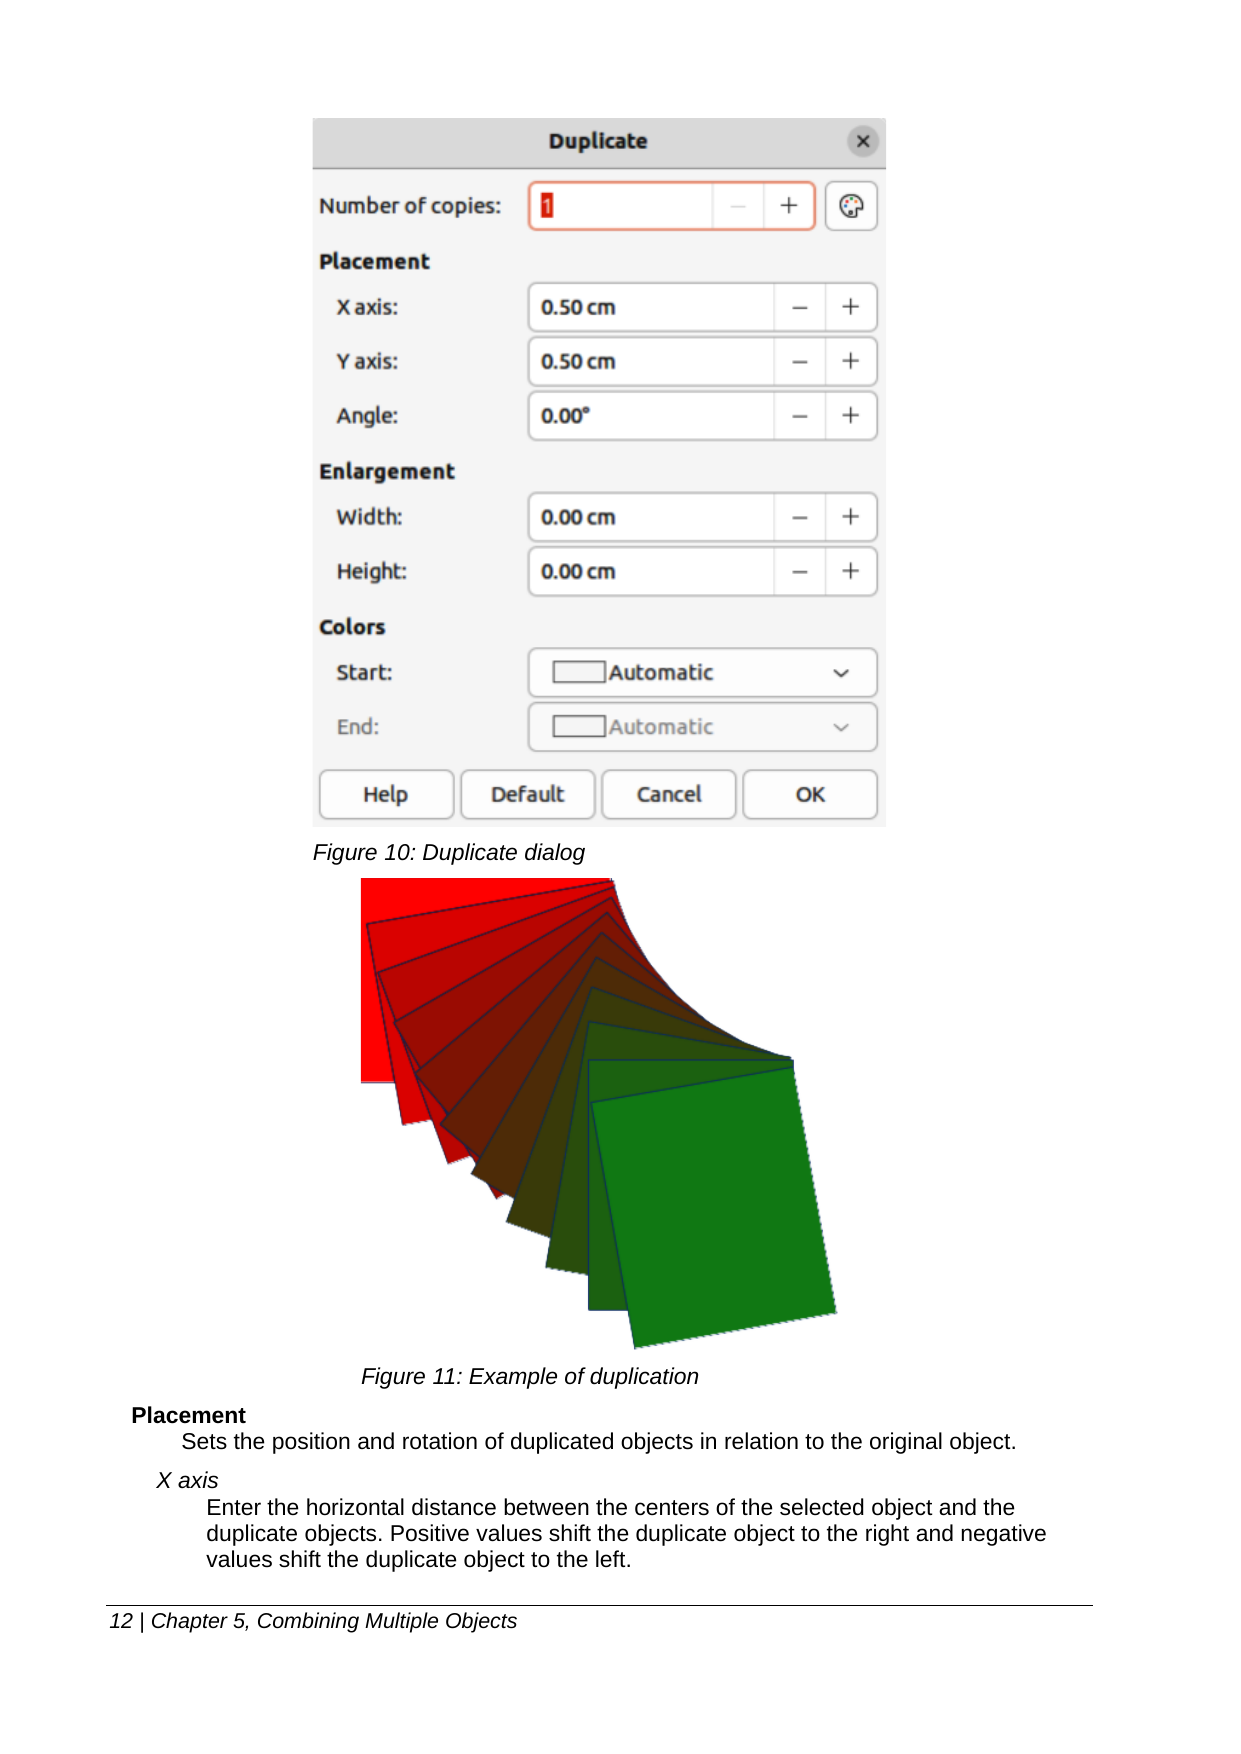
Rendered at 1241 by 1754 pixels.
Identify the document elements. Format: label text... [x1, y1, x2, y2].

text Figure 11: Example of duplication [361, 1363, 838, 1389]
picture [312, 118, 887, 827]
text Figure 10: Duplicate dialog [313, 839, 886, 866]
text X axis [156, 1467, 1093, 1493]
picture [360, 878, 838, 1351]
text Sets the position and rotation of duplicated objects in relation to the original object. [181, 1428, 1093, 1454]
text Enter the horizontal distance between the centers of the selected object and the duplicate objects. Positive values shift the duplicate object to the right and negative values shift the duplicate object to the left. [206, 1493, 1093, 1572]
text Placement [131, 1402, 1093, 1428]
